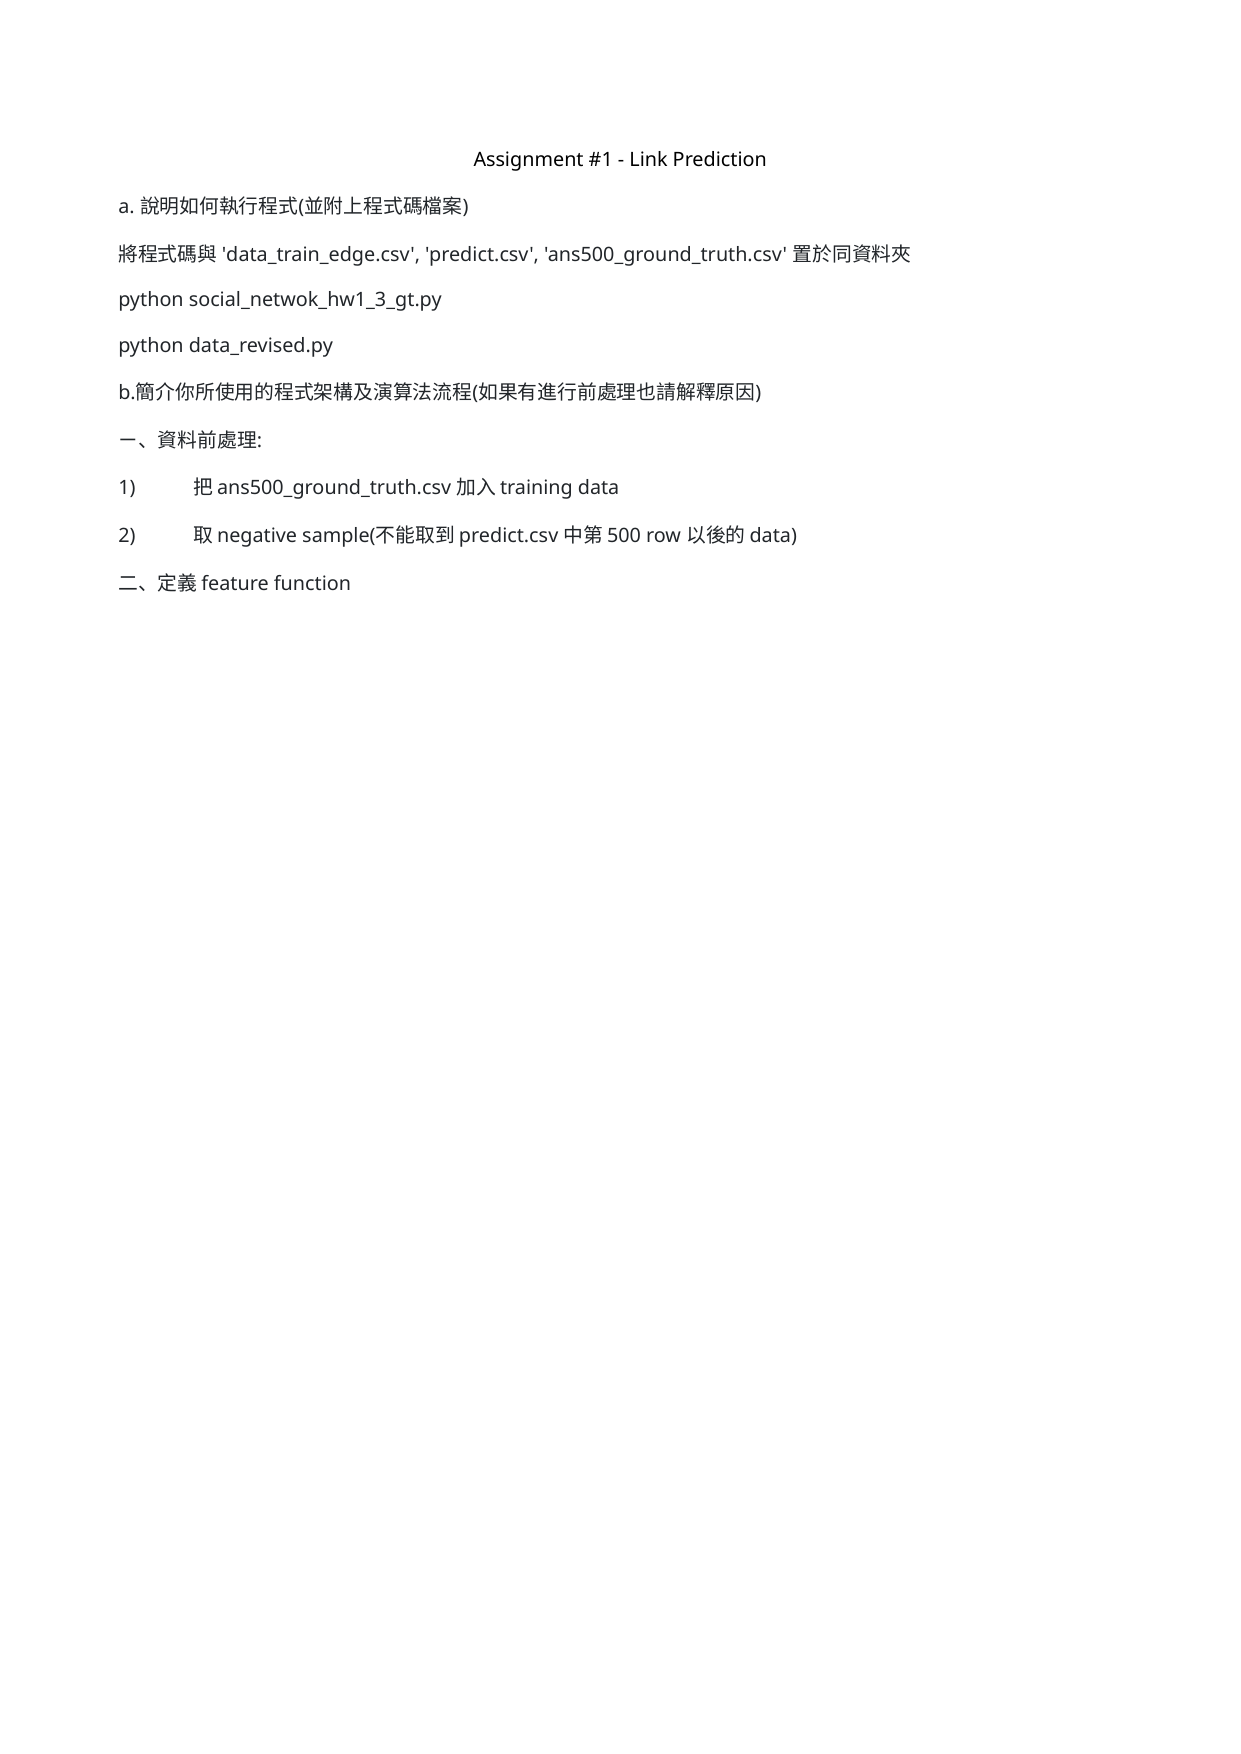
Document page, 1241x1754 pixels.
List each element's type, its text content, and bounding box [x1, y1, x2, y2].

text 將程式碼與 'data_train_edge.csv', 'predict.csv', 'ans500_ground_truth.csv' 置於同資料夾 [118, 238, 1122, 267]
list 取negative sample(不能取到predict.csv 中第500 row 以後的data) [118, 519, 1122, 548]
text 二、定義feature function [118, 567, 1122, 596]
list 把ans500_ground_truth.csv 加入training data [118, 472, 1122, 501]
text python social_netwok_hw1_3_gt.py [118, 286, 1122, 313]
text Assignment #1 - Link Prediction [118, 118, 1122, 172]
text python data_revised.py [118, 331, 1122, 358]
text ㄧ、資料前處理: [118, 424, 1122, 453]
text a. 說明如何執行程式(並附上程式碼檔案) [118, 190, 1122, 219]
text b.簡介你所使用的程式架構及演算法流程(如果有進行前處理也請解釋原因) [118, 377, 1122, 405]
